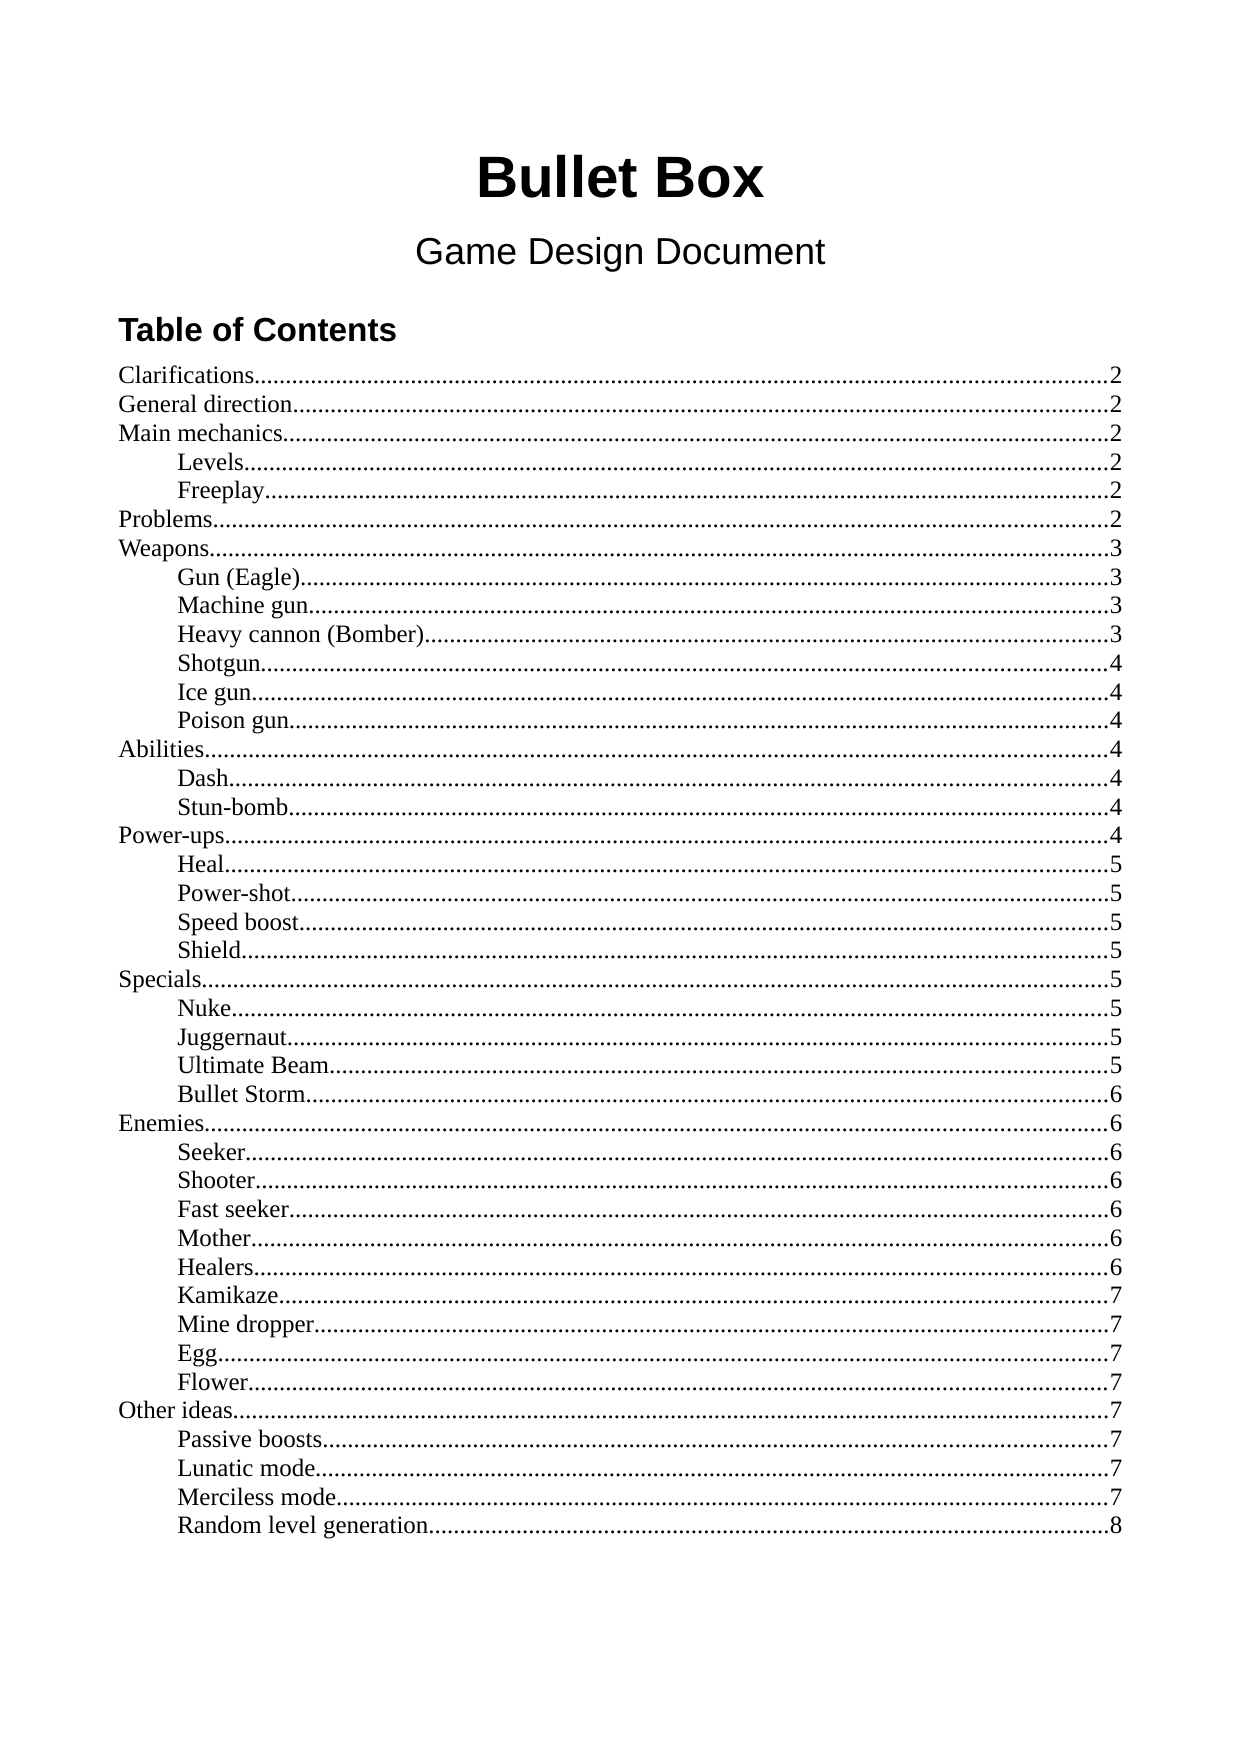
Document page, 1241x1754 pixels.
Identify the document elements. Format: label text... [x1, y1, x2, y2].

text Heal 5 [177, 849, 1122, 878]
text Ice gun 4 [177, 677, 1122, 706]
text Enemies 6 [118, 1108, 1122, 1137]
text Freeplay 2 [177, 476, 1122, 504]
subtitle Game Design Document [118, 229, 1122, 272]
text Machine gun 3 [177, 591, 1122, 619]
text Gun (Eagle) 3 [177, 562, 1122, 591]
text Ultimate Beam 5 [177, 1051, 1122, 1079]
text Mine dropper 7 [177, 1309, 1122, 1338]
text Main mechanics 2 [118, 418, 1122, 447]
text Clarifications 2 [118, 361, 1122, 389]
text Other ideas 7 [118, 1396, 1122, 1424]
text Passive boosts 7 [177, 1424, 1122, 1453]
text Egg 7 [177, 1338, 1122, 1367]
text Fast seeker 6 [177, 1194, 1122, 1223]
text Juggernaut 5 [177, 1022, 1122, 1051]
text Shotgun 4 [177, 648, 1122, 677]
text Healers 6 [177, 1252, 1122, 1281]
title Bullet Box [118, 143, 1122, 210]
text Stun-bomb 4 [177, 792, 1122, 821]
text Flower 7 [177, 1367, 1122, 1396]
text Dash 4 [177, 763, 1122, 792]
text Nuke 5 [177, 993, 1122, 1022]
text Shooter 6 [177, 1166, 1122, 1194]
text General direction 2 [118, 389, 1122, 418]
text Weapons 3 [118, 533, 1122, 562]
text Specials 5 [118, 964, 1122, 993]
text Lunatic mode 7 [177, 1453, 1122, 1482]
text Power-ups 4 [118, 821, 1122, 849]
text Speed boost 5 [177, 907, 1122, 936]
text Power-shot 5 [177, 878, 1122, 907]
text Shield 5 [177, 936, 1122, 964]
text Mother 6 [177, 1223, 1122, 1252]
text Heavy cannon (Bomber) 3 [177, 619, 1122, 648]
text Seeker 6 [177, 1137, 1122, 1166]
text Abilities 4 [118, 734, 1122, 763]
text Kamikaze 7 [177, 1281, 1122, 1309]
subtitle Table of Contents [118, 309, 1122, 348]
text Problems 2 [118, 504, 1122, 533]
text Levels 2 [177, 447, 1122, 476]
text Merciless mode 7 [177, 1482, 1122, 1511]
text Bullet Storm 6 [177, 1079, 1122, 1108]
text Random level generation 8 [177, 1511, 1122, 1539]
text Poison gun 4 [177, 706, 1122, 734]
